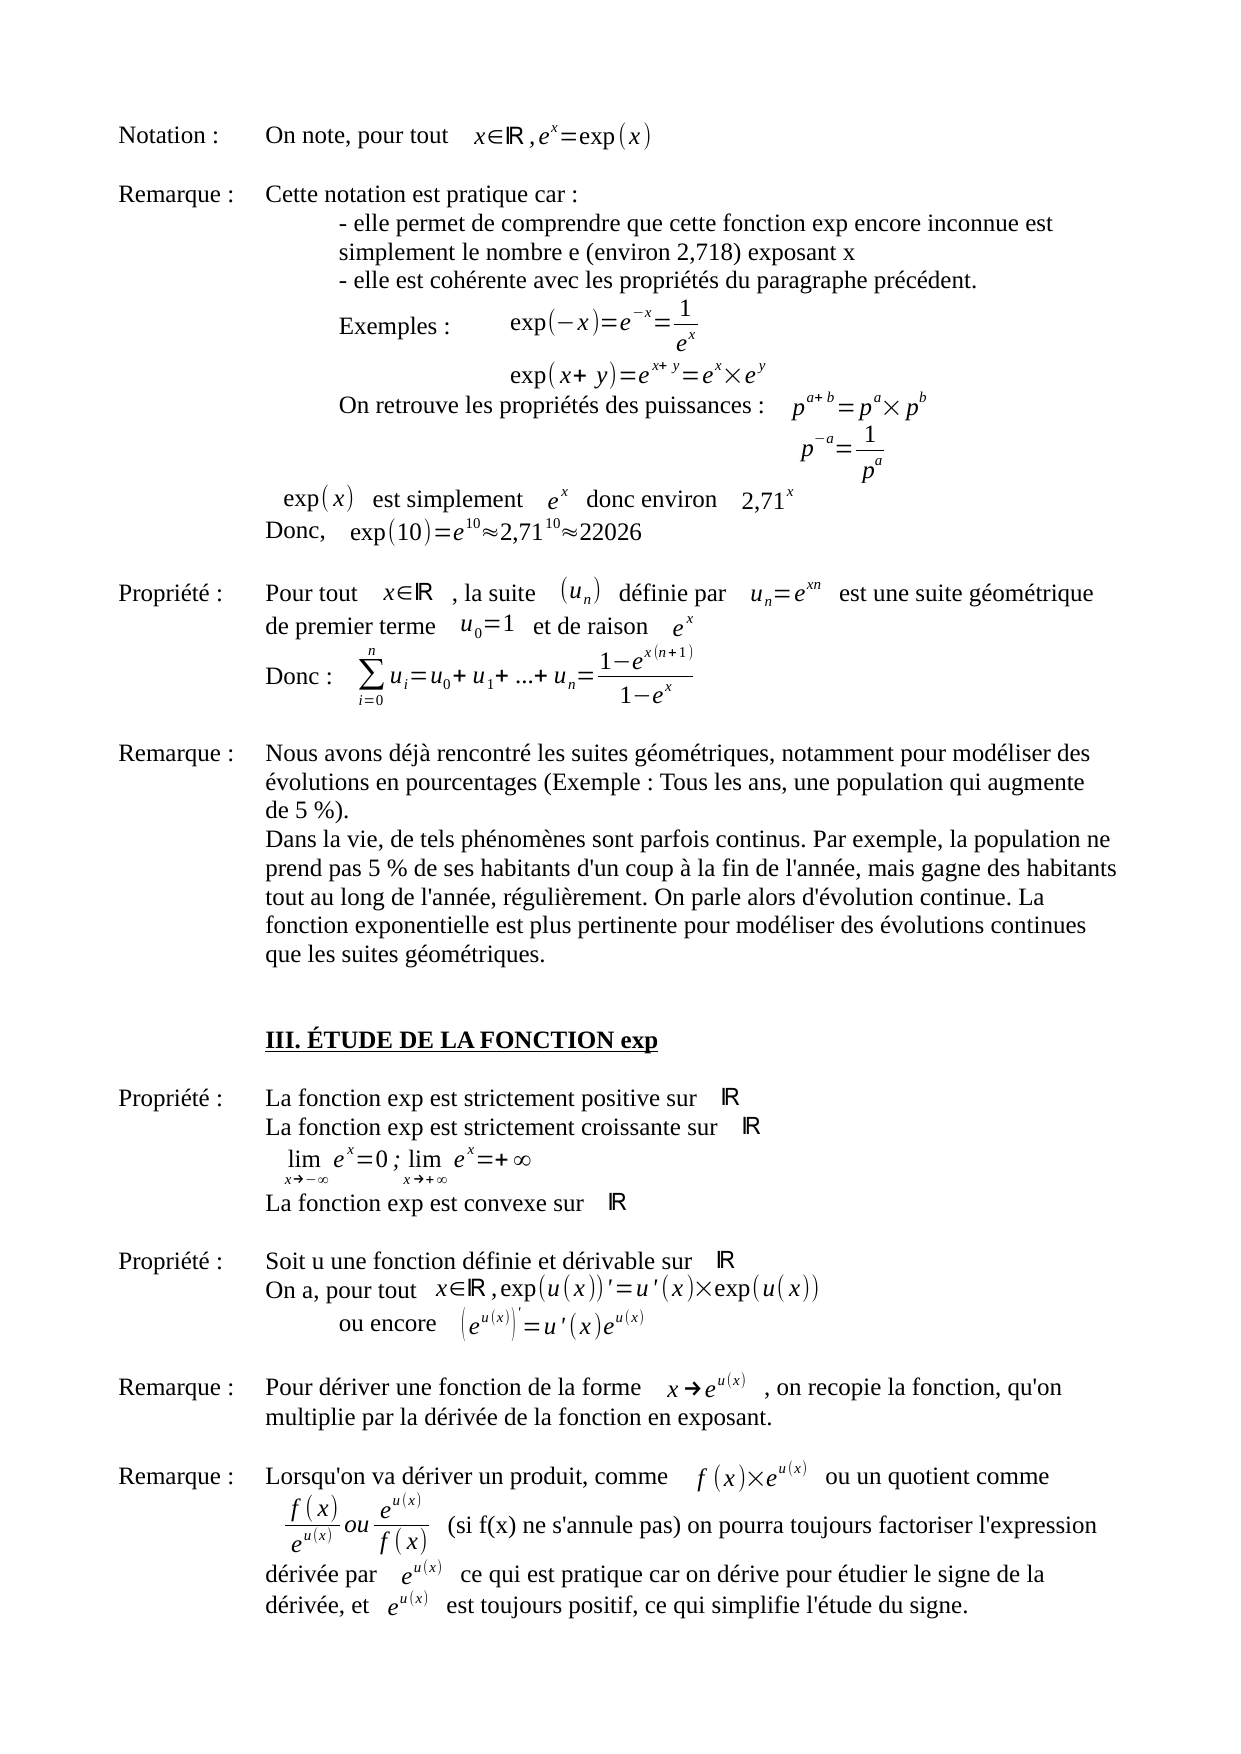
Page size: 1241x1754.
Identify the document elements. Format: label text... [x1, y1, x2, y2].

text La fonction exp est convexe sur [118, 1188, 1122, 1217]
text On retrouve les propriétés des puissances : [118, 389, 1122, 420]
text Exemples : [118, 294, 1122, 357]
text Propriété : Soit u une fonction définie et dérivable sur [118, 1246, 1122, 1275]
text est simplement donc environ [118, 483, 1122, 514]
text Remarque : Nous avons déjà rencontré les suites géométriques, notamment pour modéliser des évolutions en pourcentages (Exemple : Tous les ans, une population qui augmente de 5 %). [118, 738, 1122, 824]
text La fonction exp est strictement croissante sur [118, 1112, 1122, 1141]
text III. ÉTUDE DE LA FONCTION exp [118, 1026, 1122, 1054]
text Remarque : Pour dériver une fonction de la forme , on recopie la fonction, qu'on multiplie par la dérivée de la fonction en exposant. [118, 1371, 1122, 1431]
text Notation : On note, pour tout [118, 118, 1122, 150]
text Propriété : Pour tout , la suite définie par est une suite géométrique de premier terme et de raison [118, 575, 1122, 641]
text Donc : [118, 641, 1122, 709]
text Propriété : La fonction exp est strictement positive sur [118, 1083, 1122, 1112]
text Remarque : Lorsqu'on va dériver un produit, comme ou un quotient comme (si f(x) ne s'annule pas) on pourra toujours factoriser l'expression dérivée par ce qui est pratique car on dérive pour étudier le signe de la dérivée, etest toujours positif, ce qui simplifie l'étude du signe. [118, 1459, 1122, 1620]
text Donc, [118, 514, 1122, 546]
text - elle permet de comprendre que cette fonction exp encore inconnue est simplement le nombre e (environ 2,718) exposant x [118, 208, 1122, 265]
text - elle est cohérente avec les propriétés du paragraphe précédent. [118, 265, 1122, 294]
text Remarque : Cette notation est pratique car : [118, 179, 1122, 208]
text Dans la vie, de tels phénomènes sont parfois continus. Par exemple, la population ne prend pas 5 % de ses habitants d'un coup à la fin de l'année, mais gagne des habitants tout au long de l'année, régulièrement. On parle alors d'évolution continue. La fonction exponentielle est plus pertinente pour modéliser des évolutions continues que les suites géométriques. [118, 824, 1122, 968]
text On a, pour tout [118, 1275, 1122, 1303]
text ou encore [118, 1303, 1122, 1342]
